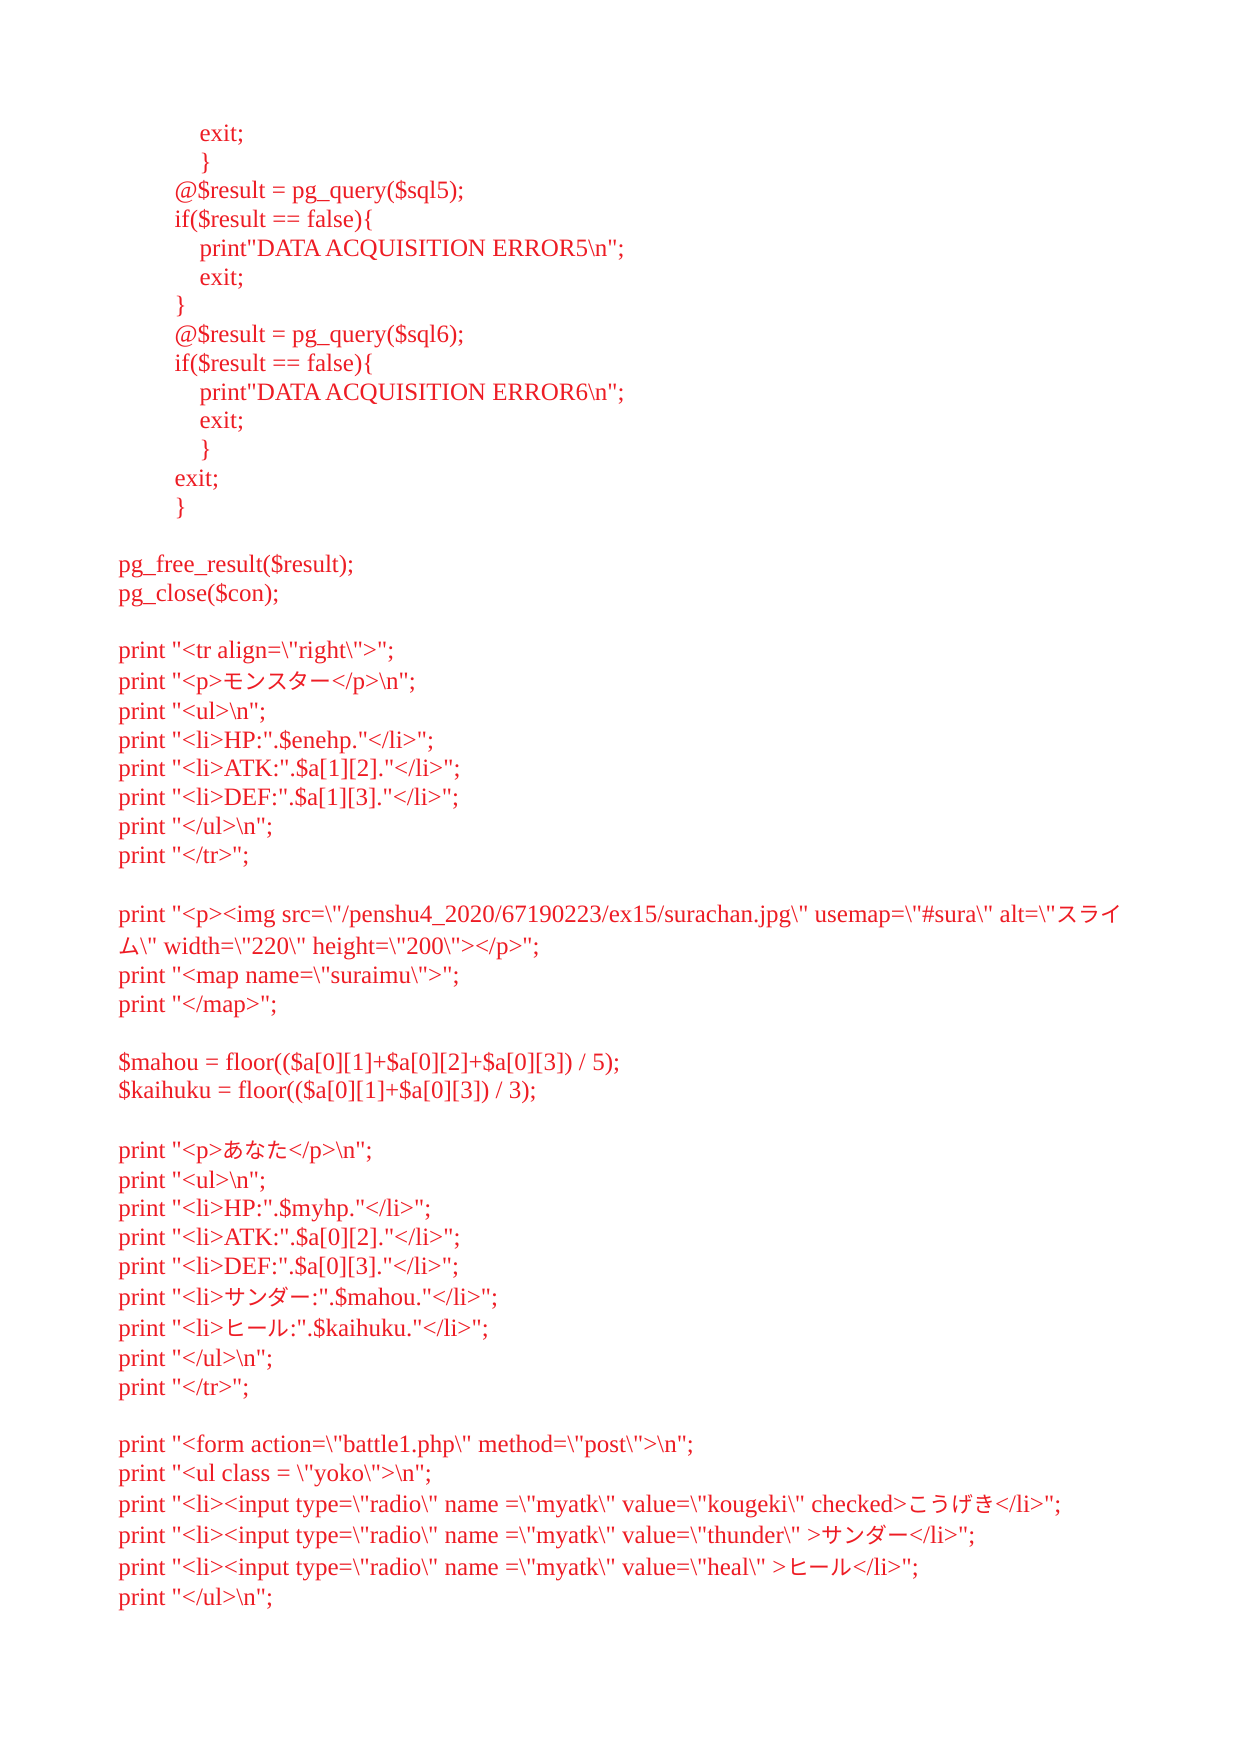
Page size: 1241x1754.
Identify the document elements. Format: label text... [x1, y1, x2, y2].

text print "<li>ヒール:".$kaihuku."</li>"; [118, 1311, 1122, 1343]
text exit; [118, 463, 1122, 492]
text print "<p>モンスター</p>\n"; [118, 664, 1122, 696]
text print "<ul class = \"yoko\">\n"; [118, 1458, 1122, 1487]
text print "<form action=\"battle1.php\" method=\"post\">\n"; [118, 1429, 1122, 1458]
text print"DATA ACQUISITION ERROR5\n"; [118, 233, 1122, 262]
text print "<li>サンダー:".$mahou."</li>"; [118, 1280, 1122, 1311]
text } [118, 492, 1122, 521]
text print "<li><input type=\"radio\" name =\"myatk\" value=\"kougeki\" checked>こうげき</li>"; [118, 1487, 1122, 1518]
text exit; [118, 118, 1122, 147]
text print "<li><input type=\"radio\" name =\"myatk\" value=\"thunder\" >サンダー</li>"; [118, 1518, 1122, 1550]
text print "<p><img src=\"/penshu4_2020/67190223/ex15/surachan.jpg\" usemap=\"#sura\" alt=\"スライム\" width=\"220\" height=\"200\"></p>"; [118, 897, 1122, 961]
text print "<p>あなた</p>\n"; [118, 1133, 1122, 1165]
text print "<li>DEF:".$a[1][3]."</li>"; [118, 782, 1122, 811]
text print "<li>DEF:".$a[0][3]."</li>"; [118, 1251, 1122, 1280]
text $kaihuku = floor(($a[0][1]+$a[0][3]) / 3); [118, 1076, 1122, 1104]
text } [118, 434, 1122, 463]
text pg_free_result($result); [118, 549, 1122, 578]
text print "</tr>"; [118, 840, 1122, 868]
text print "<tr align=\"right\">"; [118, 636, 1122, 664]
text print "<li><input type=\"radio\" name =\"myatk\" value=\"heal\" >ヒール</li>"; [118, 1550, 1122, 1582]
text if($result == false){ [118, 348, 1122, 377]
text print "<li>ATK:".$a[1][2]."</li>"; [118, 753, 1122, 782]
text print "<li>ATK:".$a[0][2]."</li>"; [118, 1222, 1122, 1251]
text } [118, 147, 1122, 176]
text print "</ul>\n"; [118, 811, 1122, 840]
text print "</ul>\n"; [118, 1582, 1122, 1611]
text print "<li>HP:".$enehp."</li>"; [118, 725, 1122, 753]
text print "</tr>"; [118, 1372, 1122, 1401]
text exit; [118, 406, 1122, 434]
text print"DATA ACQUISITION ERROR6\n"; [118, 377, 1122, 406]
text print "<li>HP:".$myhp."</li>"; [118, 1193, 1122, 1222]
text print "<map name=\"suraimu\">"; [118, 961, 1122, 989]
text if($result == false){ [118, 204, 1122, 233]
text @$result = pg_query($sql5); [118, 176, 1122, 204]
text print "<ul>\n"; [118, 696, 1122, 725]
text print "</ul>\n"; [118, 1343, 1122, 1372]
text $mahou = floor(($a[0][1]+$a[0][2]+$a[0][3]) / 5); [118, 1047, 1122, 1076]
text pg_close($con); [118, 578, 1122, 607]
text exit; [118, 262, 1122, 291]
text } [118, 291, 1122, 319]
text @$result = pg_query($sql6); [118, 319, 1122, 348]
text print "<ul>\n"; [118, 1165, 1122, 1193]
text print "</map>"; [118, 989, 1122, 1018]
